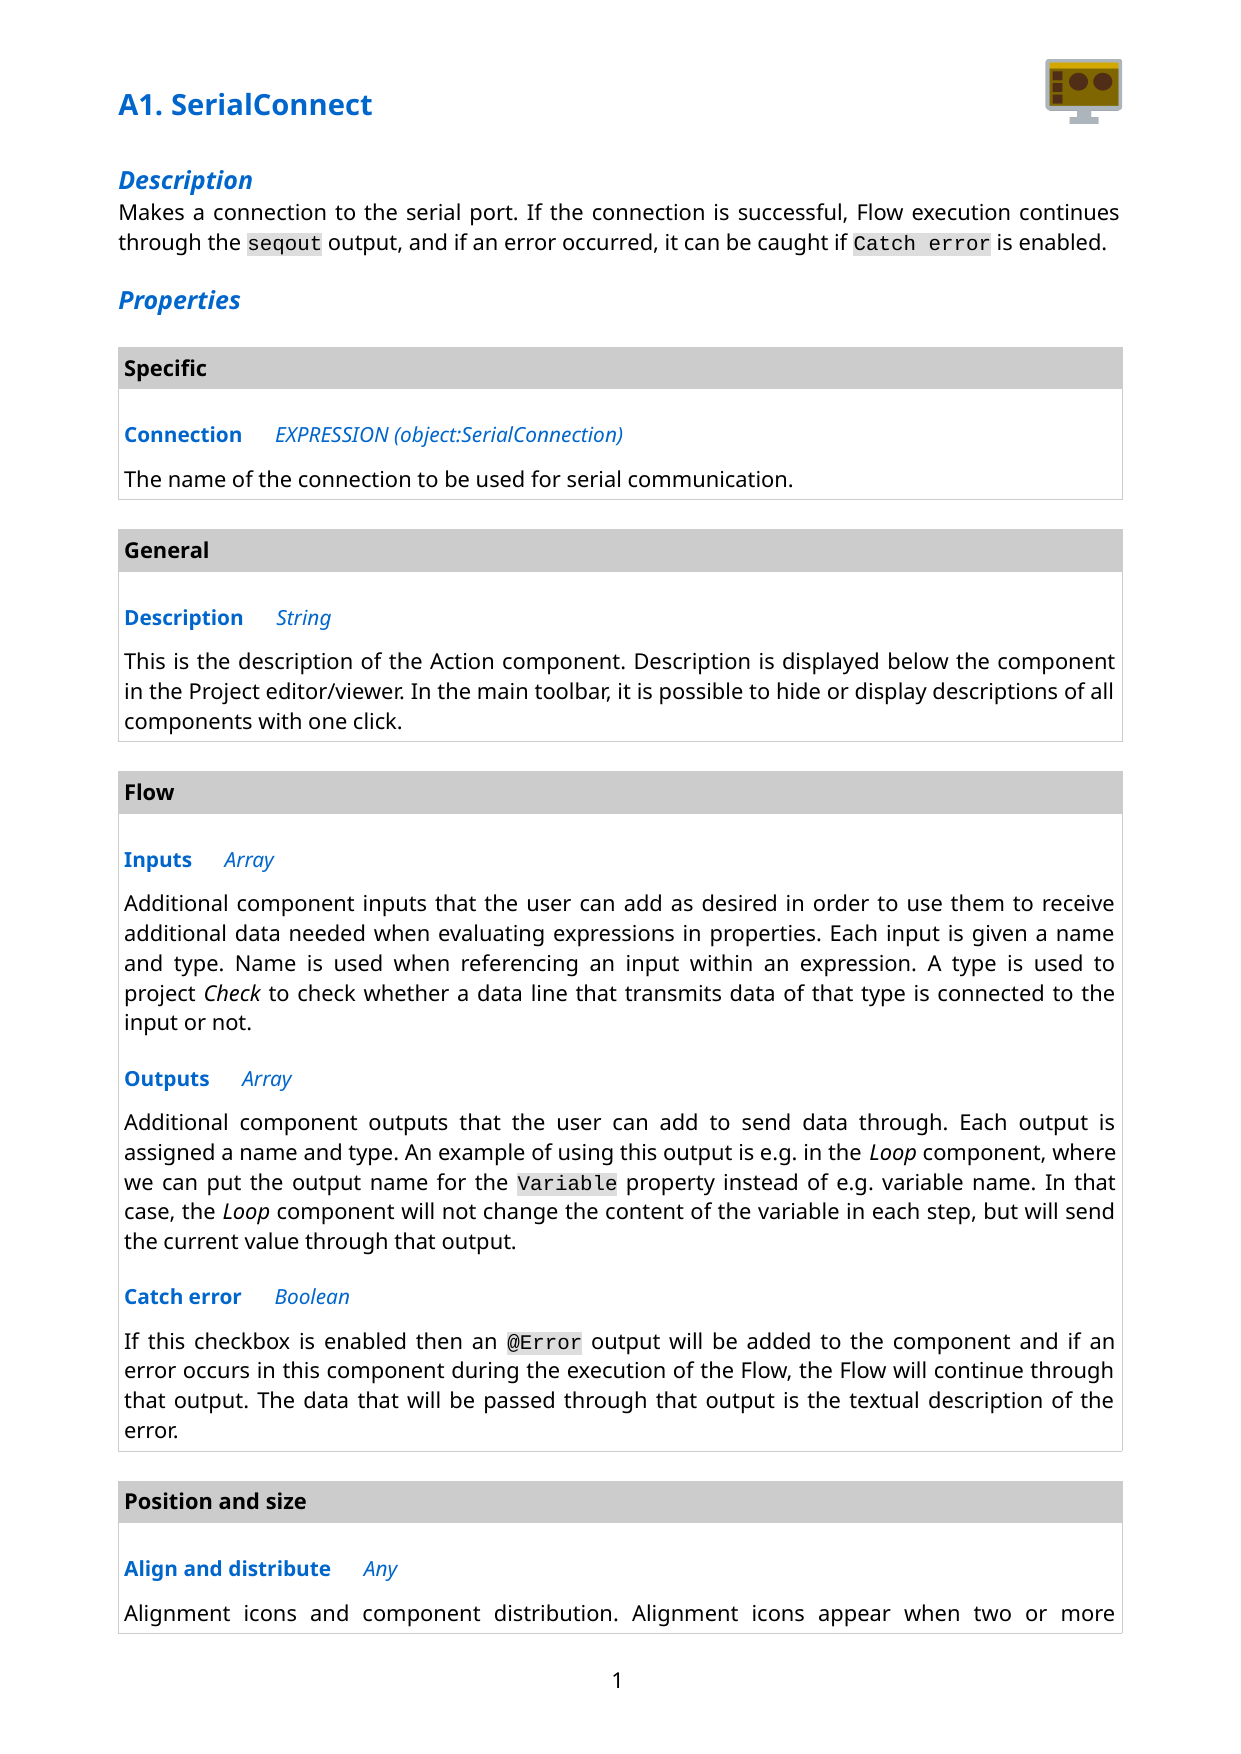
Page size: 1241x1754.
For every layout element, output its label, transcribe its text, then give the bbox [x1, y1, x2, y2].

table_header General [119, 530, 1122, 571]
picture [1045, 59, 1123, 124]
table_cell Inputs Array Additional component inputs that the user can add as desired in order to use them to receive additional data needed when evaluating expressions in properties. Each input is given a name and type. Name is used when referencing an input within an expression. A type is used to project Check to check whether a data line that transmits data of that type is connected to the input or not. Outputs Array Additional component outputs that the user can add to send data through. Each output is assigned a name and type. An example of using this output is e.g. in the Loop component, where we can put the output name for the Variable property instead of e.g. variable name. In that case, the Loop component will not change the content of the variable in each step, but will send the current value through that output. Catch error Boolean If this checkbox is enabled then an @Error output will be added to the component and if an error occurs in this component during the execution of the Flow, the Flow will continue through that output. The data that will be passed through that output is the textual description of the error. [119, 814, 1122, 1451]
subtitle SerialConnect [118, 84, 1045, 124]
table_header Position and size [119, 1482, 1122, 1522]
table_cell Connection EXPRESSION (object:SerialConnection) The name of the connection to be used for serial communication. [119, 389, 1122, 499]
subtitle Description [118, 163, 1122, 197]
table_cell Align and distribute Any Alignment icons and component distribution. Alignment icons appear when two or more [119, 1523, 1122, 1633]
table_header Specific [119, 348, 1122, 388]
subtitle Properties [118, 283, 1122, 317]
table_cell Description String This is the description of the Action component. Description is displayed below the component in the Project editor/viewer. In the main toolbar, it is possible to hide or display descriptions of all components with one click. [119, 572, 1122, 741]
text Makes a connection to the serial port. If the connection is successful, Flow execution continues through the seqout output, and if an error occurred, it can be caught if Catch error is enabled. [118, 197, 1122, 256]
table_header Flow [119, 772, 1122, 813]
